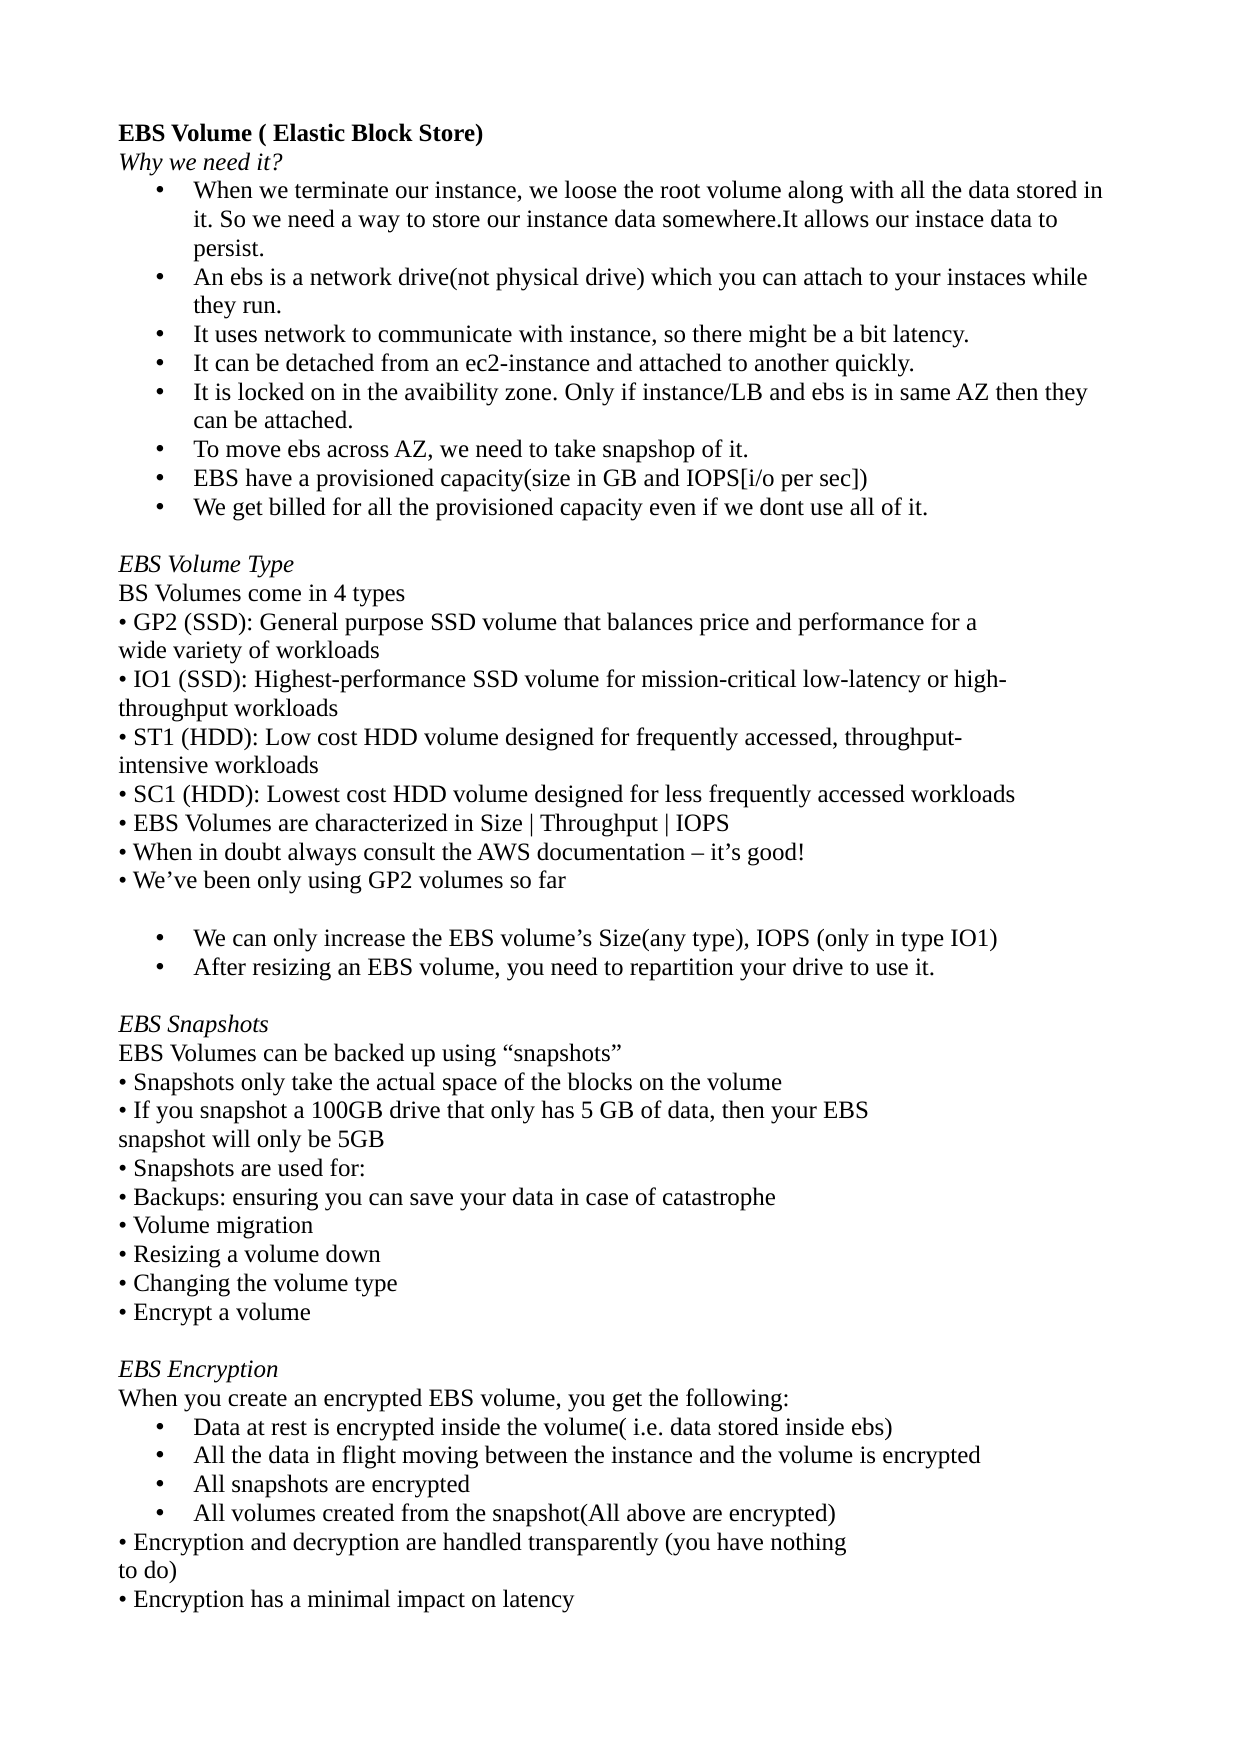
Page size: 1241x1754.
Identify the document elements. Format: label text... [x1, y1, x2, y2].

list To move ebs across AZ, we need to take snapshop of it. [156, 434, 1122, 463]
list EBS have a provisioned capacity(size in GB and IOPS[i/o per sec]) [156, 463, 1122, 492]
text snapshot will only be 5GB [118, 1124, 1122, 1153]
text • Changing the volume type [118, 1268, 1122, 1297]
text throughput workloads [118, 693, 1122, 722]
text • Snapshots only take the actual space of the blocks on the volume [118, 1067, 1122, 1096]
list We get billed for all the provisioned capacity even if we dont use all of it. [156, 492, 1122, 521]
text • Resizing a volume down [118, 1239, 1122, 1268]
list Data at rest is encrypted inside the volume( i.e. data stored inside ebs) [156, 1412, 1122, 1441]
text wide variety of workloads [118, 636, 1122, 664]
text • ST1 (HDD): Low cost HDD volume designed for frequently accessed, throughput- [118, 722, 1122, 751]
list We can only increase the EBS volume’s Size(any type), IOPS (only in type IO1) [156, 923, 1122, 952]
list All volumes created from the snapshot(All above are encrypted) [156, 1498, 1122, 1527]
text • GP2 (SSD): General purpose SSD volume that balances price and performance for a [118, 607, 1122, 636]
list It uses network to communicate with instance, so there might be a bit latency. [156, 319, 1122, 348]
text EBS Snapshots [118, 1009, 1122, 1038]
text BS Volumes come in 4 types [118, 578, 1122, 607]
list It is locked on in the avaibility zone. Only if instance/LB and ebs is in same AZ then they can be attached. [156, 377, 1122, 434]
list All the data in flight moving between the instance and the volume is encrypted [156, 1441, 1122, 1469]
text intensive workloads [118, 751, 1122, 779]
text EBS Volumes can be backed up using “snapshots” [118, 1038, 1122, 1067]
text • When in doubt always consult the AWS documentation – it’s good! [118, 837, 1122, 866]
text EBS Volume Type [118, 549, 1122, 578]
text • Encryption and decryption are handled transparently (you have nothing [118, 1527, 1122, 1556]
list It can be detached from an ec2-instance and attached to another quickly. [156, 348, 1122, 377]
text Why we need it? [118, 147, 1122, 176]
text to do) [118, 1556, 1122, 1584]
list All snapshots are encrypted [156, 1469, 1122, 1498]
text • Snapshots are used for: [118, 1153, 1122, 1182]
text • SC1 (HDD): Lowest cost HDD volume designed for less frequently accessed workloads [118, 779, 1122, 808]
text • Volume migration [118, 1211, 1122, 1239]
text • If you snapshot a 100GB drive that only has 5 GB of data, then your EBS [118, 1096, 1122, 1124]
text • IO1 (SSD): Highest-performance SSD volume for mission-critical low-latency or high- [118, 664, 1122, 693]
list When we terminate our instance, we loose the root volume along with all the data stored in it. So we need a way to store our instance data somewhere.It allows our instace data to persist. [156, 176, 1122, 262]
text • EBS Volumes are characterized in Size | Throughput | IOPS [118, 808, 1122, 837]
text EBS Encryption [118, 1354, 1122, 1383]
text • Encrypt a volume [118, 1297, 1122, 1326]
text EBS Volume ( Elastic Block Store) [118, 118, 1122, 147]
text • Backups: ensuring you can save your data in case of catastrophe [118, 1182, 1122, 1211]
list After resizing an EBS volume, you need to repartition your drive to use it. [156, 952, 1122, 981]
list An ebs is a network drive(not physical drive) which you can attach to your instaces while they run. [156, 262, 1122, 319]
text When you create an encrypted EBS volume, you get the following: [118, 1383, 1122, 1412]
text • Encryption has a minimal impact on latency [118, 1584, 1122, 1613]
text • We’ve been only using GP2 volumes so far [118, 866, 1122, 894]
